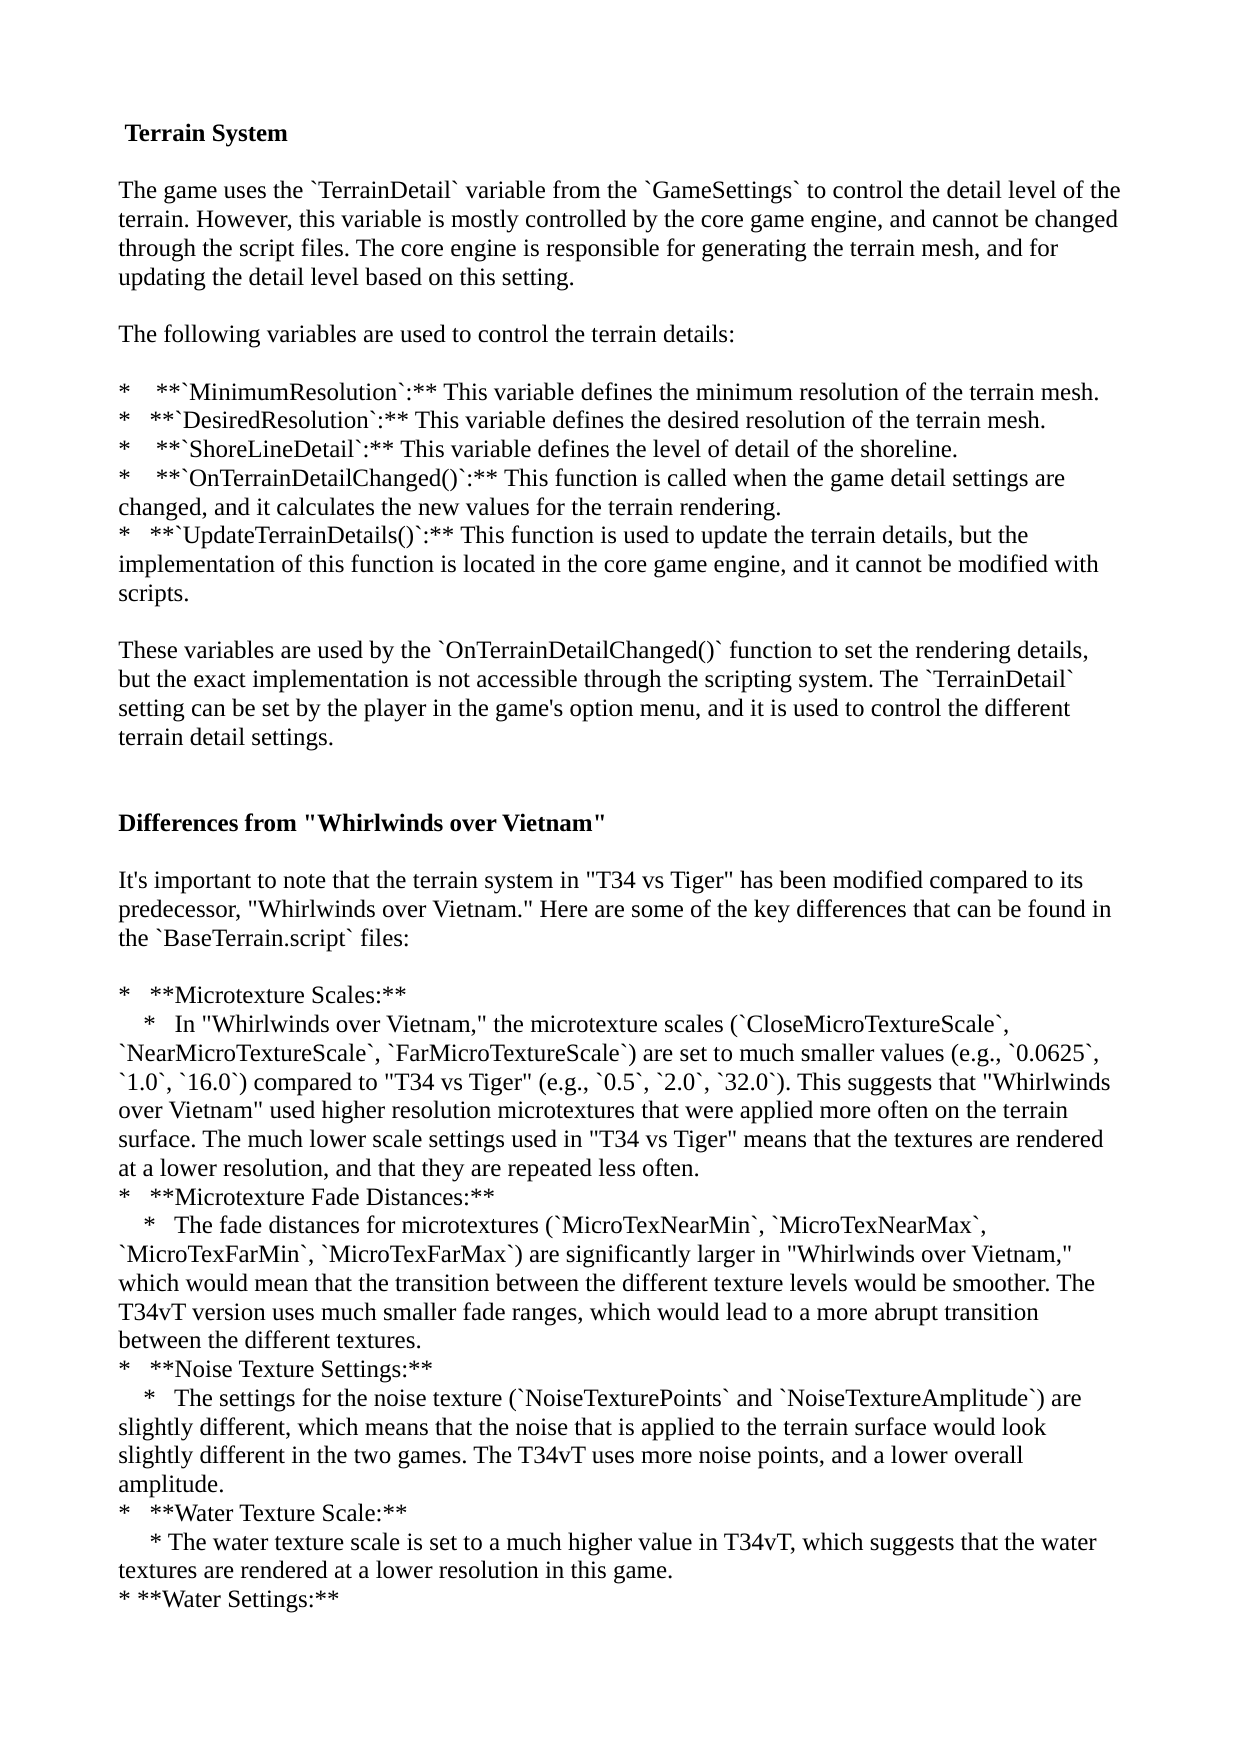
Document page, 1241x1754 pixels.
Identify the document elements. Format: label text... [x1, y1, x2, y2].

text Terrain System [118, 118, 1122, 147]
text * The water texture scale is set to a much higher value in T34vT, which suggests that the water textures are rendered at a lower resolution in this game. [118, 1527, 1122, 1584]
text * **Microtexture Scales:** [118, 981, 1122, 1009]
text * In "Whirlwinds over Vietnam," the microtexture scales (`CloseMicroTextureScale`, `NearMicroTextureScale`, `FarMicroTextureScale`) are set to much smaller values (e.g., `0.0625`, `1.0`, `16.0`) compared to "T34 vs Tiger" (e.g., `0.5`, `2.0`, `32.0`). This suggests that "Whirlwinds over Vietnam" used higher resolution microtextures that were applied more often on the terrain surface. The much lower scale settings used in "T34 vs Tiger" means that the textures are rendered at a lower resolution, and that they are repeated less often. [118, 1009, 1122, 1182]
text It's important to note that the terrain system in "T34 vs Tiger" has been modified compared to its predecessor, "Whirlwinds over Vietnam." Here are some of the key differences that can be found in the `BaseTerrain.script` files: [118, 866, 1122, 952]
text * **`MinimumResolution`:** This variable defines the minimum resolution of the terrain mesh. [118, 377, 1122, 406]
text The game uses the `TerrainDetail` variable from the `GameSettings` to control the detail level of the terrain. However, this variable is mostly controlled by the core game engine, and cannot be changed through the script files. The core engine is responsible for generating the terrain mesh, and for updating the detail level based on this setting. [118, 176, 1122, 291]
text * **Microtexture Fade Distances:** [118, 1182, 1122, 1211]
text * **`OnTerrainDetailChanged()`:** This function is called when the game detail settings are changed, and it calculates the new values for the terrain rendering. [118, 463, 1122, 521]
text Differences from "Whirlwinds over Vietnam" [118, 808, 1122, 837]
text * **Water Texture Scale:** [118, 1498, 1122, 1527]
text The following variables are used to control the terrain details: [118, 319, 1122, 348]
text * **`DesiredResolution`:** This variable defines the desired resolution of the terrain mesh. [118, 406, 1122, 434]
text * **`ShoreLineDetail`:** This variable defines the level of detail of the shoreline. [118, 434, 1122, 463]
text * **Noise Texture Settings:** [118, 1354, 1122, 1383]
text * **`UpdateTerrainDetails()`:** This function is used to update the terrain details, but the implementation of this function is located in the core game engine, and it cannot be modified with scripts. [118, 521, 1122, 607]
text * The fade distances for microtextures (`MicroTexNearMin`, `MicroTexNearMax`, `MicroTexFarMin`, `MicroTexFarMax`) are significantly larger in "Whirlwinds over Vietnam," which would mean that the transition between the different texture levels would be smoother. The T34vT version uses much smaller fade ranges, which would lead to a more abrupt transition between the different textures. [118, 1211, 1122, 1354]
text * **Water Settings:** [118, 1584, 1122, 1613]
text These variables are used by the `OnTerrainDetailChanged()` function to set the rendering details, but the exact implementation is not accessible through the scripting system. The `TerrainDetail` setting can be set by the player in the game's option menu, and it is used to control the different terrain detail settings. [118, 636, 1122, 751]
text * The settings for the noise texture (`NoiseTexturePoints` and `NoiseTextureAmplitude`) are slightly different, which means that the noise that is applied to the terrain surface would look slightly different in the two games. The T34vT uses more noise points, and a lower overall amplitude. [118, 1383, 1122, 1498]
